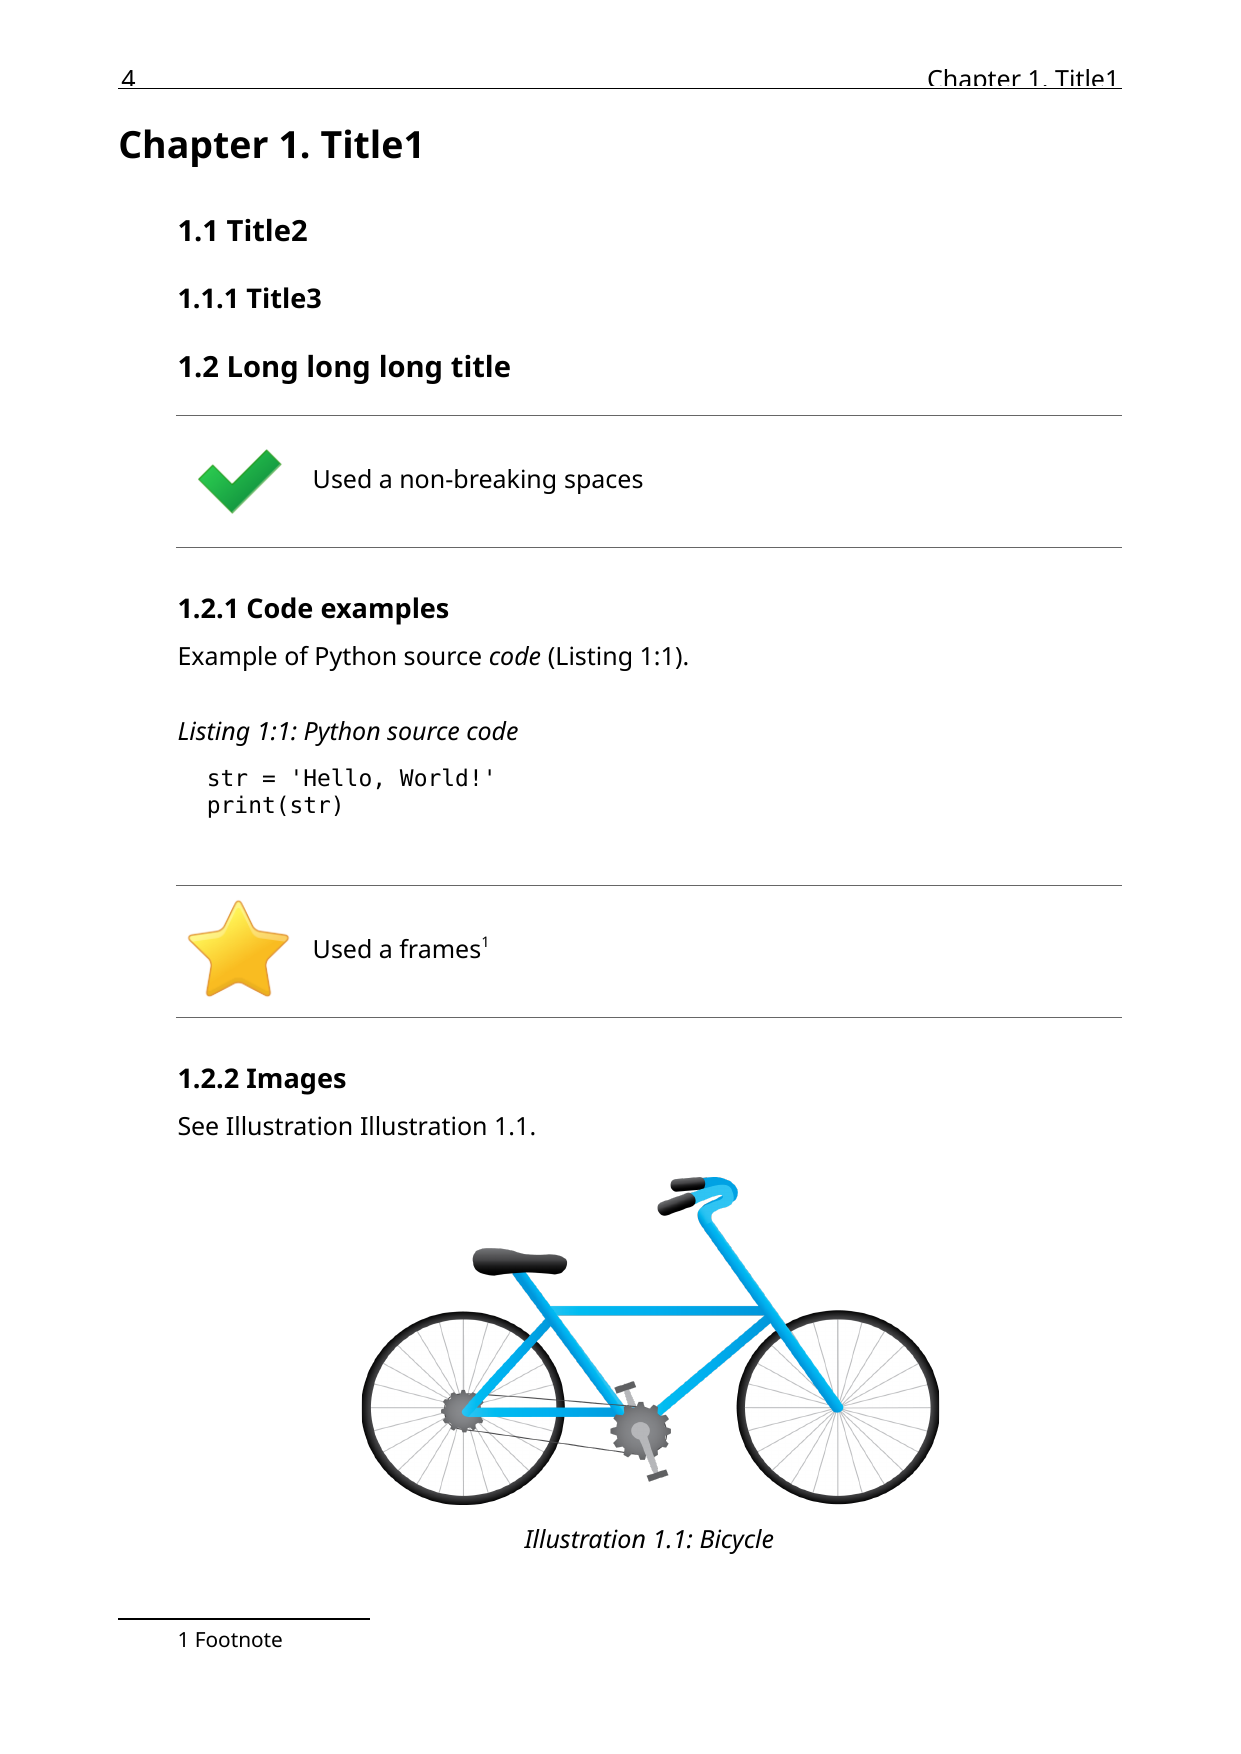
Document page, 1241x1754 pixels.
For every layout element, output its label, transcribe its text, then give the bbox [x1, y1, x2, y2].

list print(str) [207, 792, 1124, 818]
text Illustration 1.1: Bicycle [177, 1189, 1124, 1556]
title Title3 [177, 279, 1122, 316]
title Images [177, 1060, 1122, 1097]
title Title1 [118, 118, 1122, 169]
list str = 'Hello, World!' [207, 765, 1124, 792]
picture [181, 421, 295, 536]
text Example of Python source code (Listing 1:1). [177, 638, 1122, 672]
title Title2 [177, 210, 1122, 250]
text See Illustration 1.1. [177, 1108, 1122, 1142]
picture [361, 1177, 940, 1505]
picture [181, 892, 295, 1006]
title Code examples [177, 589, 1122, 626]
table_header Used a frames [301, 886, 1122, 1017]
table_header Used a non-breaking spaces [301, 416, 1122, 547]
table_header [176, 886, 301, 1017]
table_header [176, 416, 301, 547]
list Listing 1:1: Python source code [177, 713, 1124, 747]
title Long long long title [177, 346, 1122, 386]
